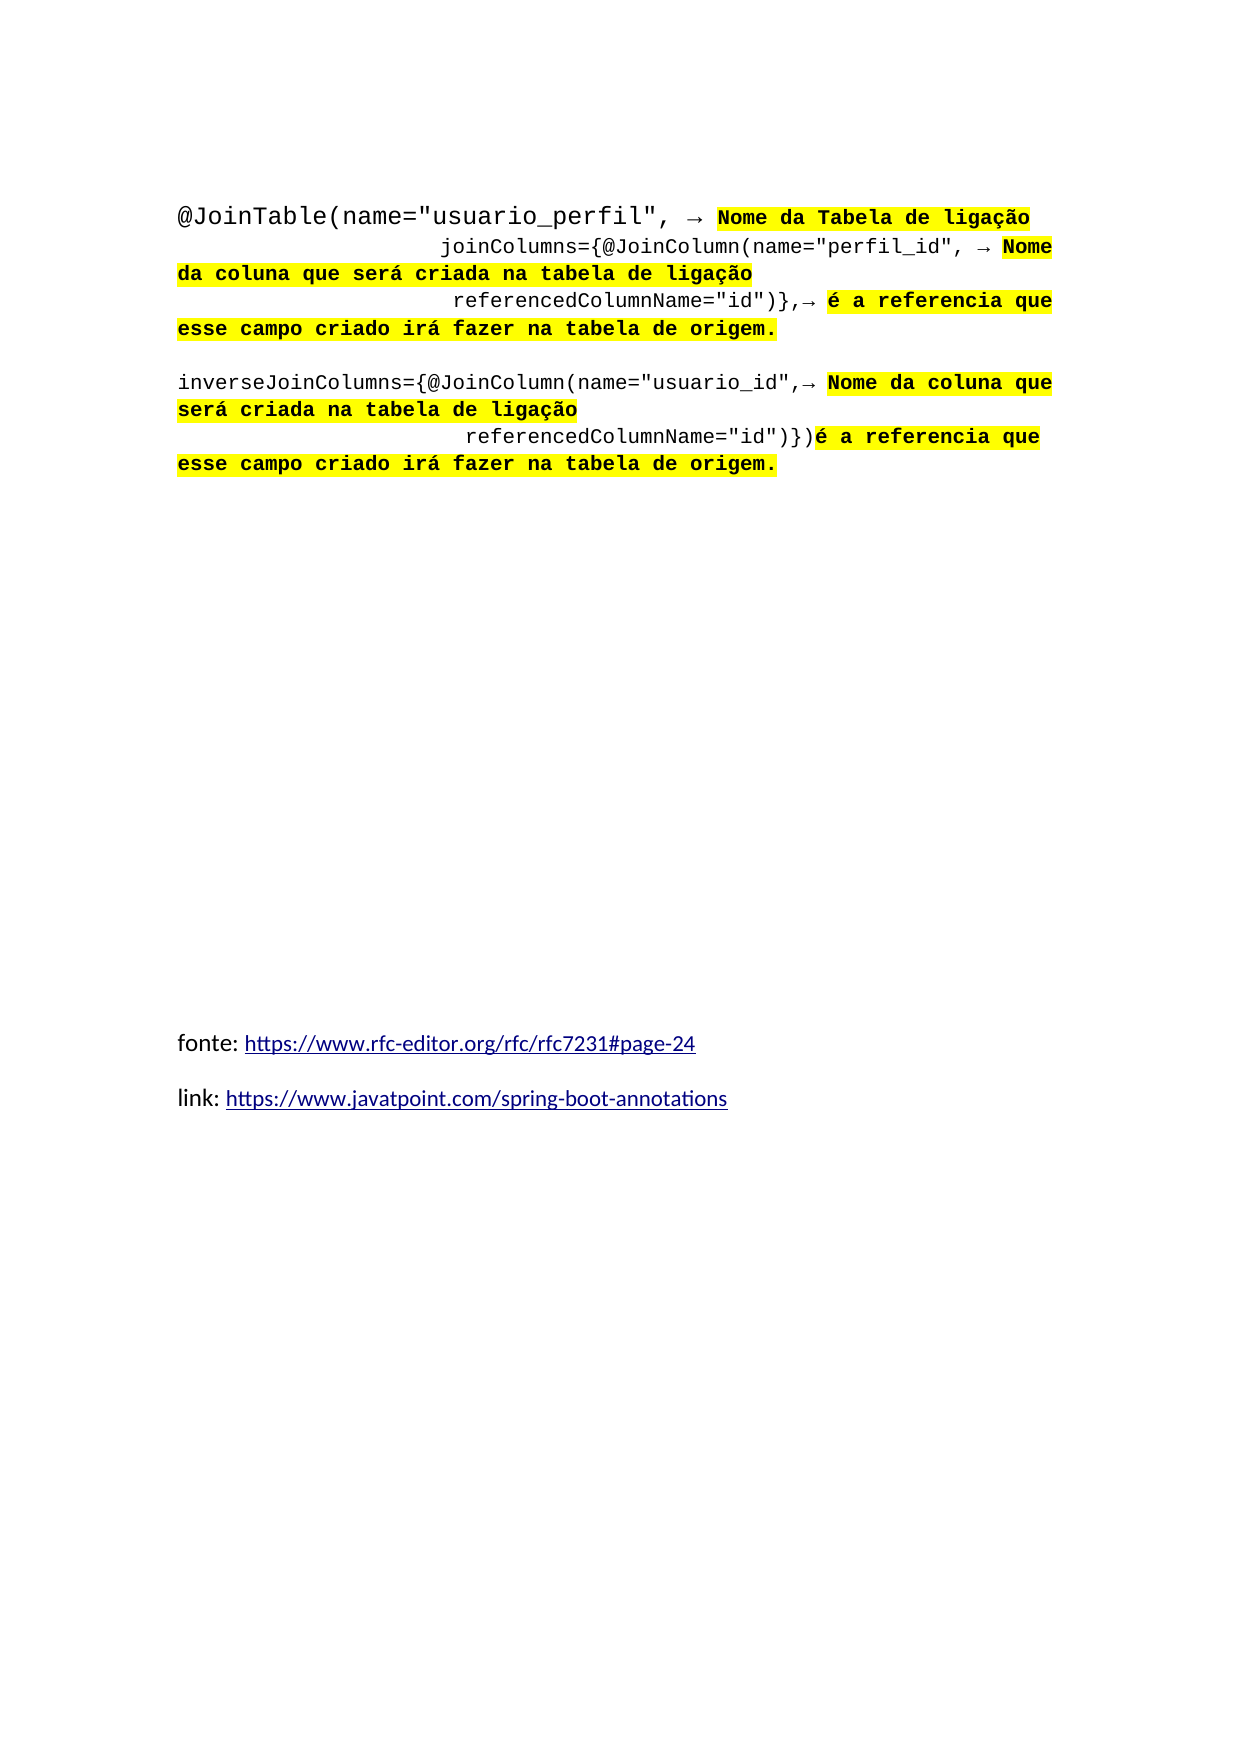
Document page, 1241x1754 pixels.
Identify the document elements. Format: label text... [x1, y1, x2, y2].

text referencedColumnName="id")},→ é a referencia que esse campo criado irá fazer na tabela de origem. [177, 290, 1063, 341]
text inverseJoinColumns={@JoinColumn(name="usuario_id",→ Nome da coluna que será criada na tabela de ligação [177, 345, 1063, 423]
text @JoinTable(name="usuario_perfil", → Nome da Tabela de ligação [177, 203, 1063, 232]
text joinColumns={@JoinColumn(name="perfil_id", → Nome da coluna que será criada na tabela de ligação [177, 236, 1063, 287]
text link: https://www.javatpoint.com/spring-boot-annotations [177, 1083, 1063, 1113]
text fonte: https://www.rfc-editor.org/rfc/rfc7231#page-24 [177, 957, 1063, 1057]
text referencedColumnName="id")})é a referencia que esse campo criado irá fazer na tabela de origem. [177, 426, 1063, 477]
